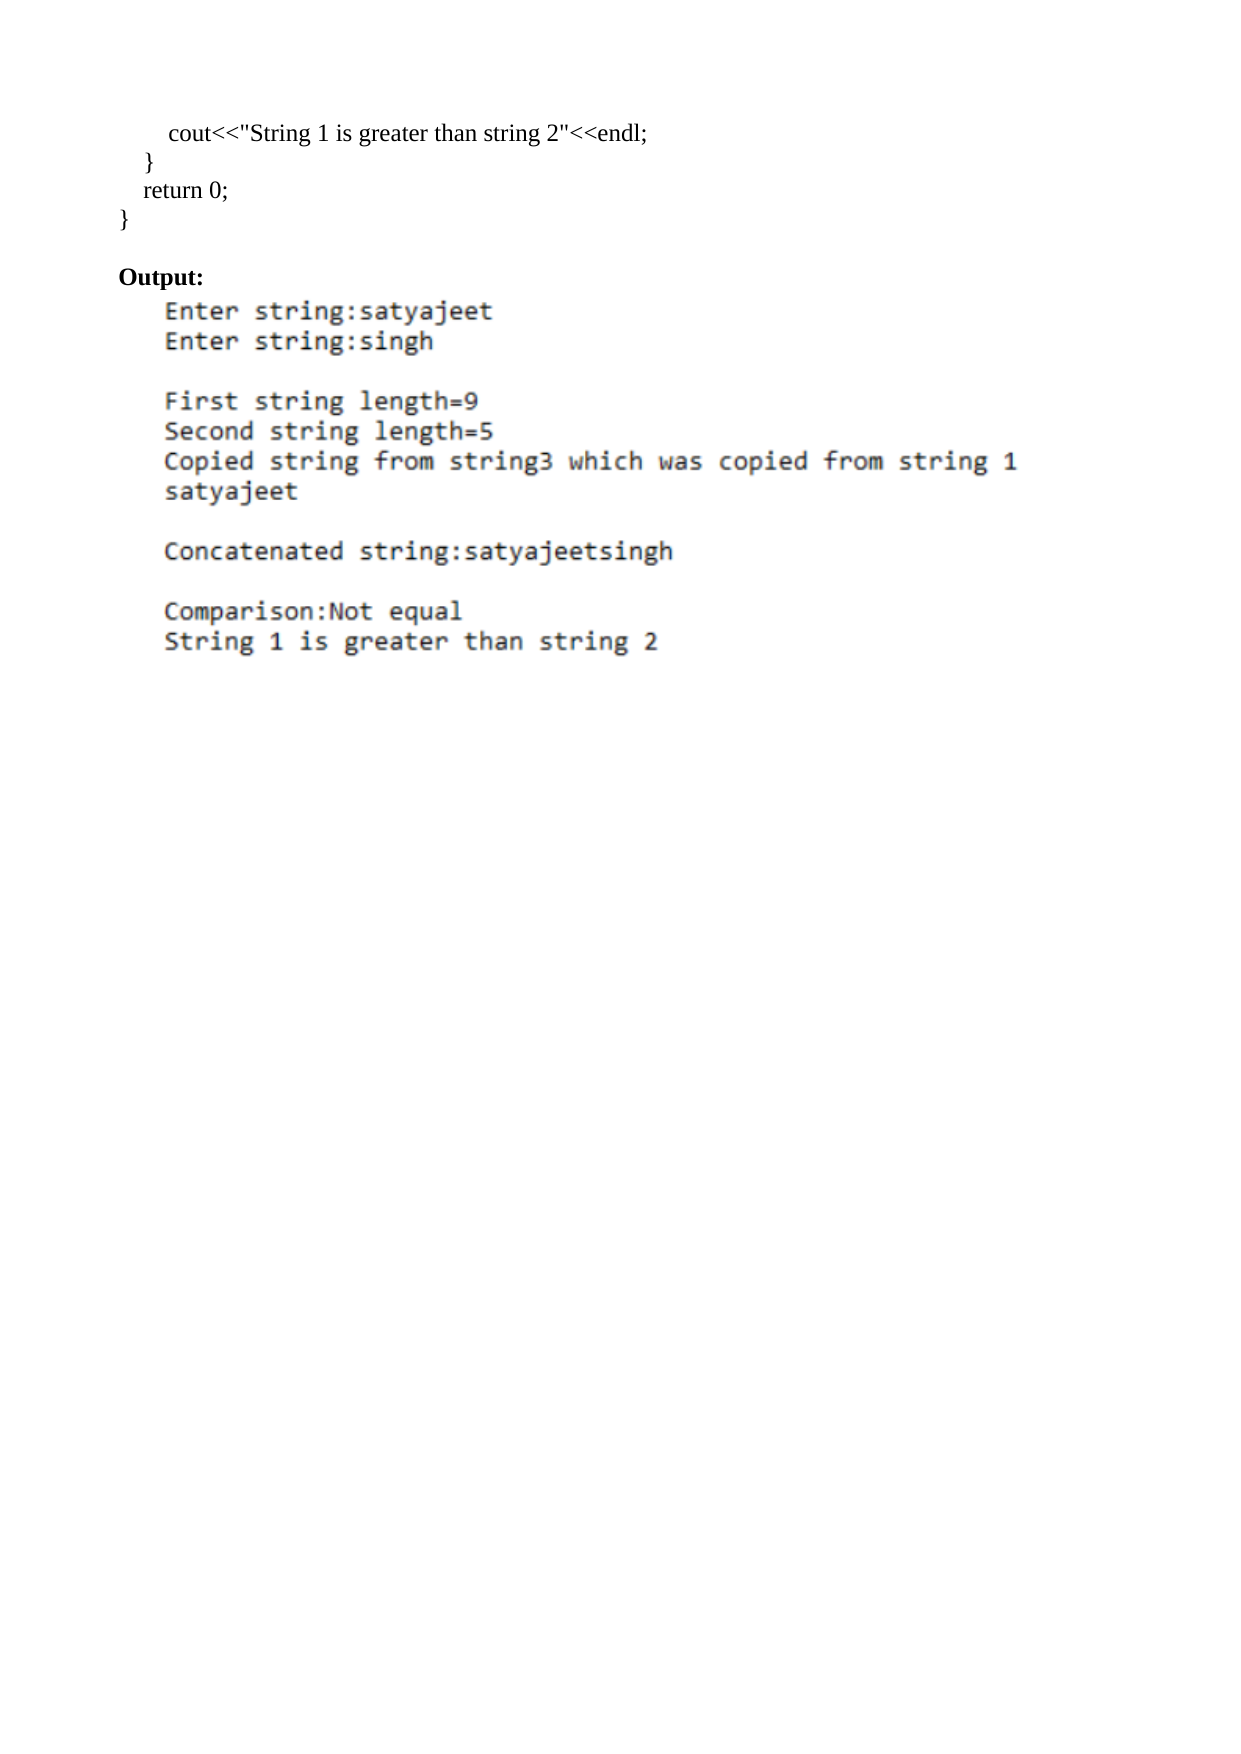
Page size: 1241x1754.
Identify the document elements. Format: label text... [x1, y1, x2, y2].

text return 0; [118, 176, 1122, 204]
text cout<<"String 1 is greater than string 2"<<endl; [118, 118, 1122, 147]
text Output: [118, 262, 1122, 291]
text } [118, 147, 1122, 176]
picture [152, 290, 1088, 674]
text } [118, 204, 1122, 233]
